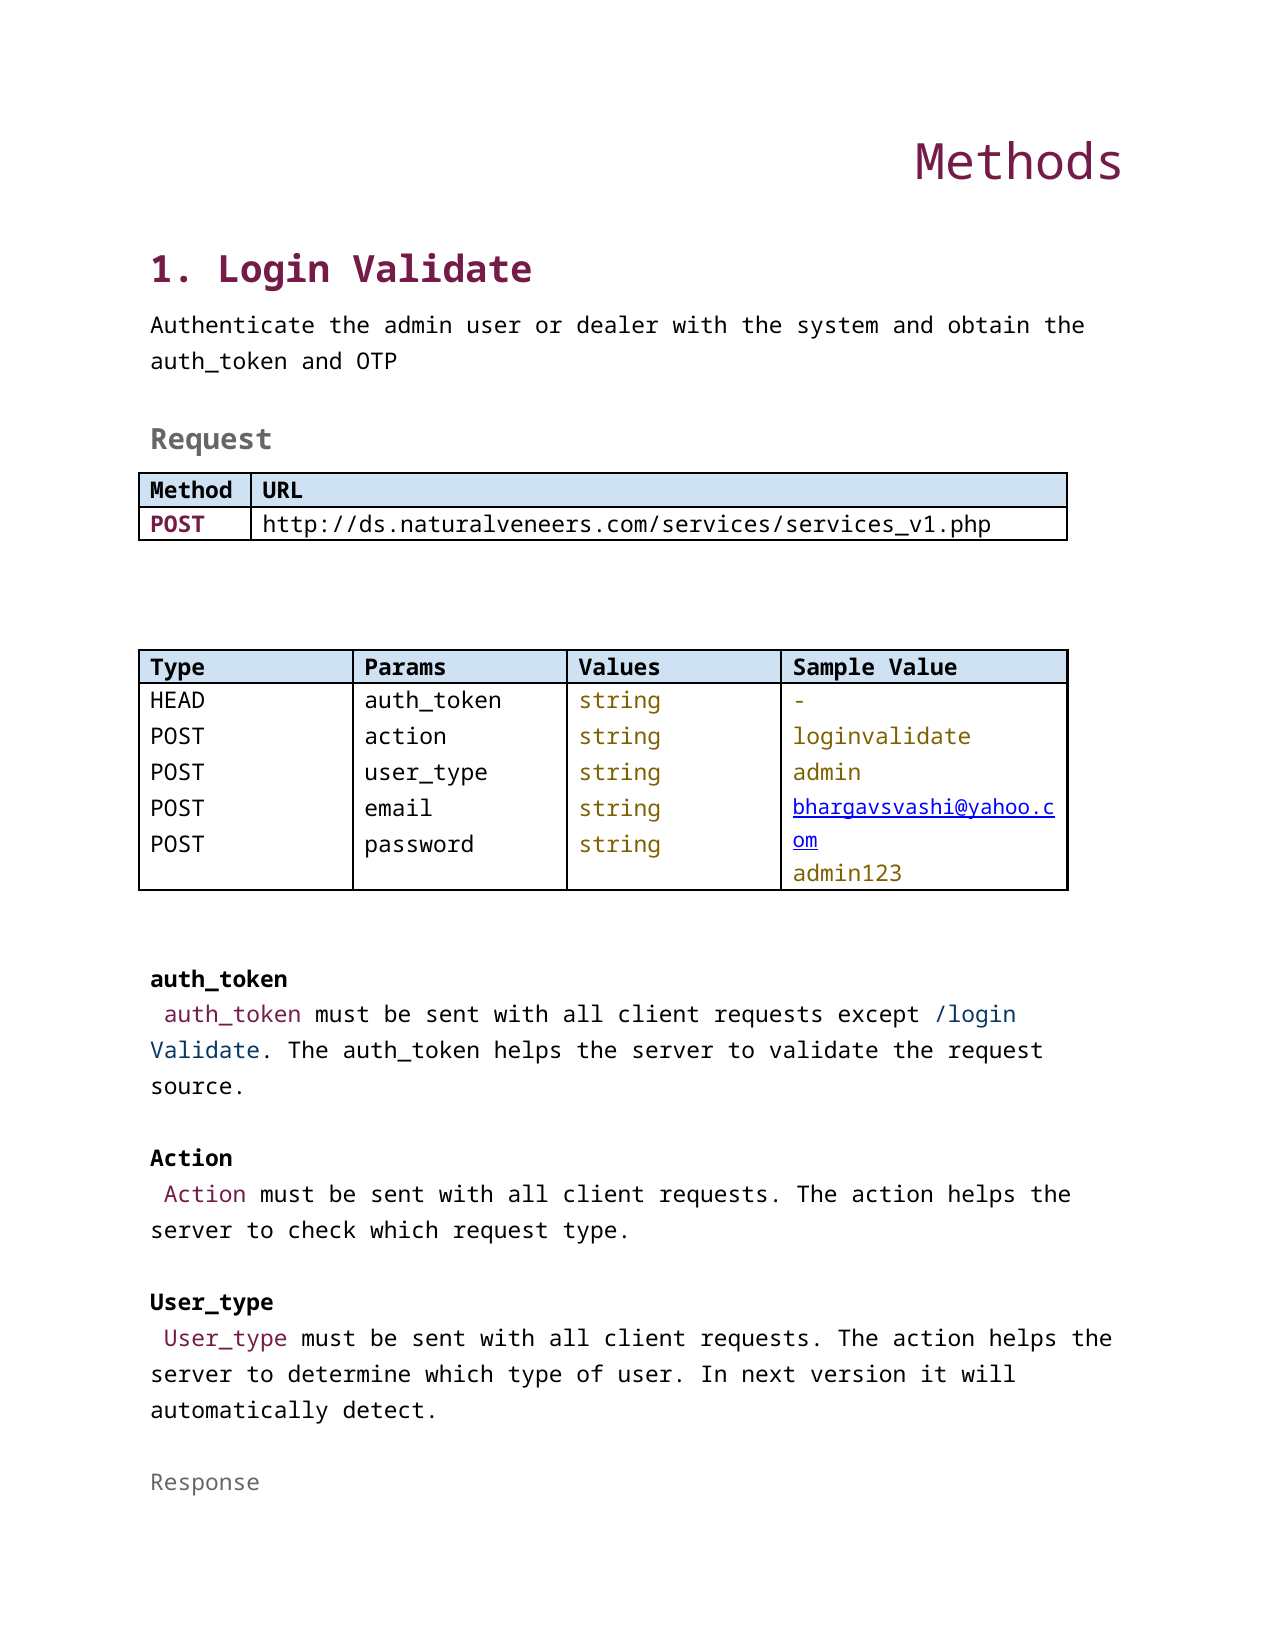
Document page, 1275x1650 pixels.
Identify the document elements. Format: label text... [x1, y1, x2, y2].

table_cell auth_token action user_type email password [354, 684, 566, 888]
text auth_token must be sent with all client requests except /login Validate. The auth_token helps the server to validate the request source. [150, 998, 1125, 1102]
table_cell http://ds.naturalveneers.com/services/services_v1.php [252, 508, 1066, 539]
table_cell HEAD POST POST POST POST [140, 684, 352, 888]
table_header Params [354, 651, 566, 682]
table_cell - loginvalidate admin bhargavsvashi@yahoo.com admin123 [782, 684, 1066, 888]
text User_type must be sent with all client requests. The action helps the server to determine which type of user. In next version it will automatically detect. [150, 1322, 1125, 1425]
table_header Method [140, 474, 250, 506]
table_cell POST [140, 508, 250, 539]
text Response [150, 1466, 1125, 1497]
subtitle Methods [150, 126, 1125, 194]
subtitle 1. Login Validate [150, 242, 1125, 293]
text Action [150, 1142, 1125, 1173]
table_header Values [568, 651, 780, 682]
table_header Sample Value [782, 651, 1066, 682]
text auth_token [150, 962, 1125, 994]
text User_type [150, 1286, 1125, 1317]
subtitle Request [150, 418, 1152, 458]
text Authenticate the admin user or dealer with the system and obtain the auth_token and OTP [150, 309, 1152, 376]
table_header URL [252, 474, 1066, 506]
table_cell string string string string string [568, 684, 780, 888]
table_header Type [140, 651, 352, 682]
text Action must be sent with all client requests. The action helps the server to check which request type. [150, 1178, 1125, 1245]
